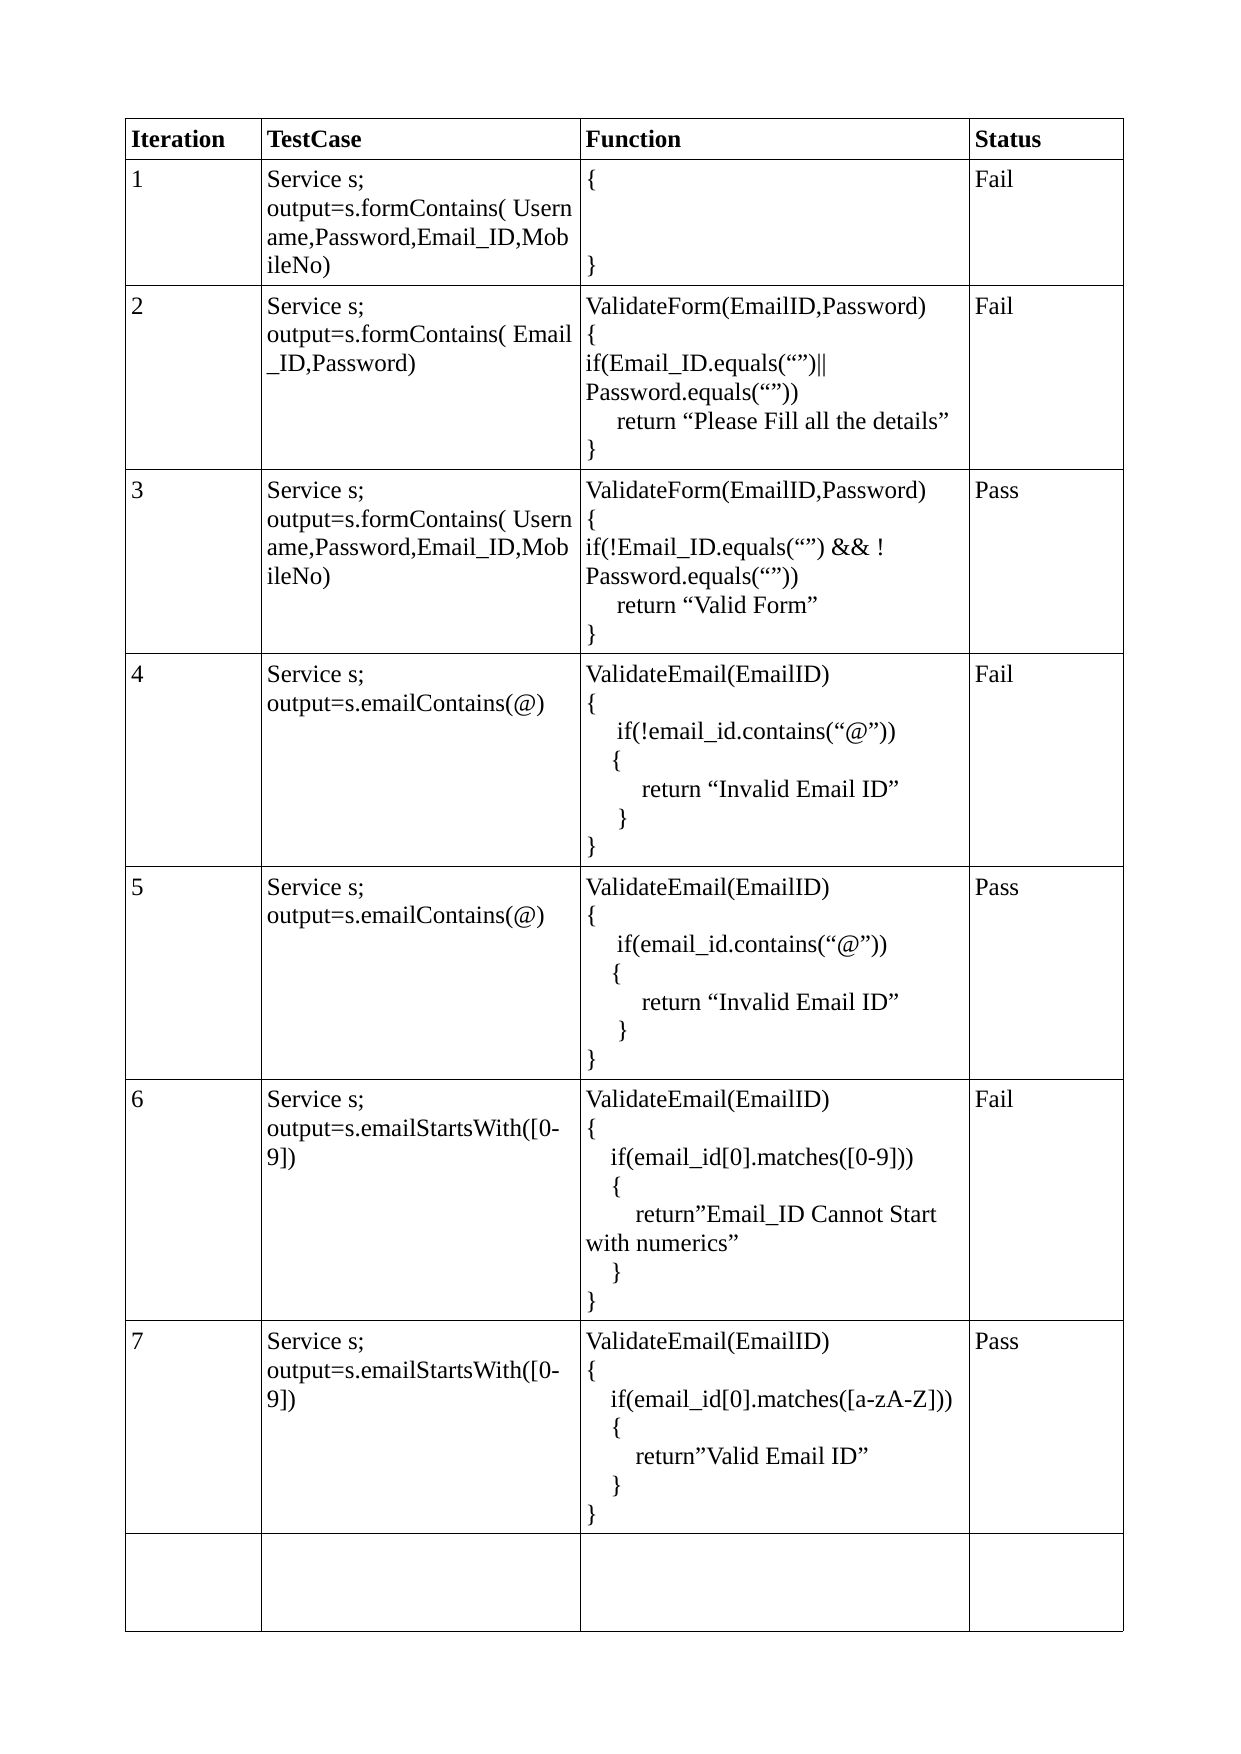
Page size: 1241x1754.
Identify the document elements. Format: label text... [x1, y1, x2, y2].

table_cell [262, 1534, 580, 1631]
table_cell Service s; output=s.emailContains(@) [262, 654, 580, 866]
table_cell Fail [970, 654, 1123, 866]
table_cell { } [581, 160, 969, 285]
table_cell 2 [126, 286, 261, 469]
table_cell ValidateEmail(EmailID) { if(email_id[0].matches([a-zA-Z])) { return”Valid Email ID” } } [581, 1321, 969, 1533]
table_cell Service s; output=s.formContains( Username,Password,Email_ID,MobileNo) [262, 470, 580, 653]
table_cell ValidateForm(EmailID,Password) { if(!Email_ID.equals(“”) && !Password.equals(“”)) return “Valid Form” } [581, 470, 969, 653]
table_cell 4 [126, 654, 261, 866]
table_cell [970, 1534, 1123, 1631]
table_cell ValidateEmail(EmailID) { if(email_id.contains(“@”)) { return “Invalid Email ID” } } [581, 867, 969, 1079]
table_cell Service s; output=s.emailStartsWith([0-9]) [262, 1321, 580, 1533]
table_cell [581, 1534, 969, 1631]
table_cell Pass [970, 867, 1123, 1079]
table_header Function [581, 119, 969, 158]
table_cell Fail [970, 160, 1123, 285]
table_cell 6 [126, 1080, 261, 1320]
table_cell ValidateEmail(EmailID) { if(email_id[0].matches([0-9])) { return”Email_ID Cannot Start with numerics” } } [581, 1080, 969, 1320]
table_cell Service s; output=s.emailStartsWith([0-9]) [262, 1080, 580, 1320]
table_cell Service s; output=s.emailContains(@) [262, 867, 580, 1079]
table_cell Pass [970, 470, 1123, 653]
table_cell Service s; output=s.formContains( Username,Password,Email_ID,MobileNo) [262, 160, 580, 285]
table_header TestCase [262, 119, 580, 158]
table_cell Fail [970, 286, 1123, 469]
table_cell 3 [126, 470, 261, 653]
table_cell 5 [126, 867, 261, 1079]
table_cell Fail [970, 1080, 1123, 1320]
table_cell 1 [126, 160, 261, 285]
table_cell Service s; output=s.formContains( Email_ID,Password) [262, 286, 580, 469]
table_header Iteration [126, 119, 261, 158]
table_cell Pass [970, 1321, 1123, 1533]
table_cell 7 [126, 1321, 261, 1533]
table_cell ValidateForm(EmailID,Password) { if(Email_ID.equals(“”)|| Password.equals(“”)) return “Please Fill all the details” } [581, 286, 969, 469]
table_header Status [970, 119, 1123, 158]
table_cell ValidateEmail(EmailID) { if(!email_id.contains(“@”)) { return “Invalid Email ID” } } [581, 654, 969, 866]
table_cell [126, 1534, 261, 1631]
